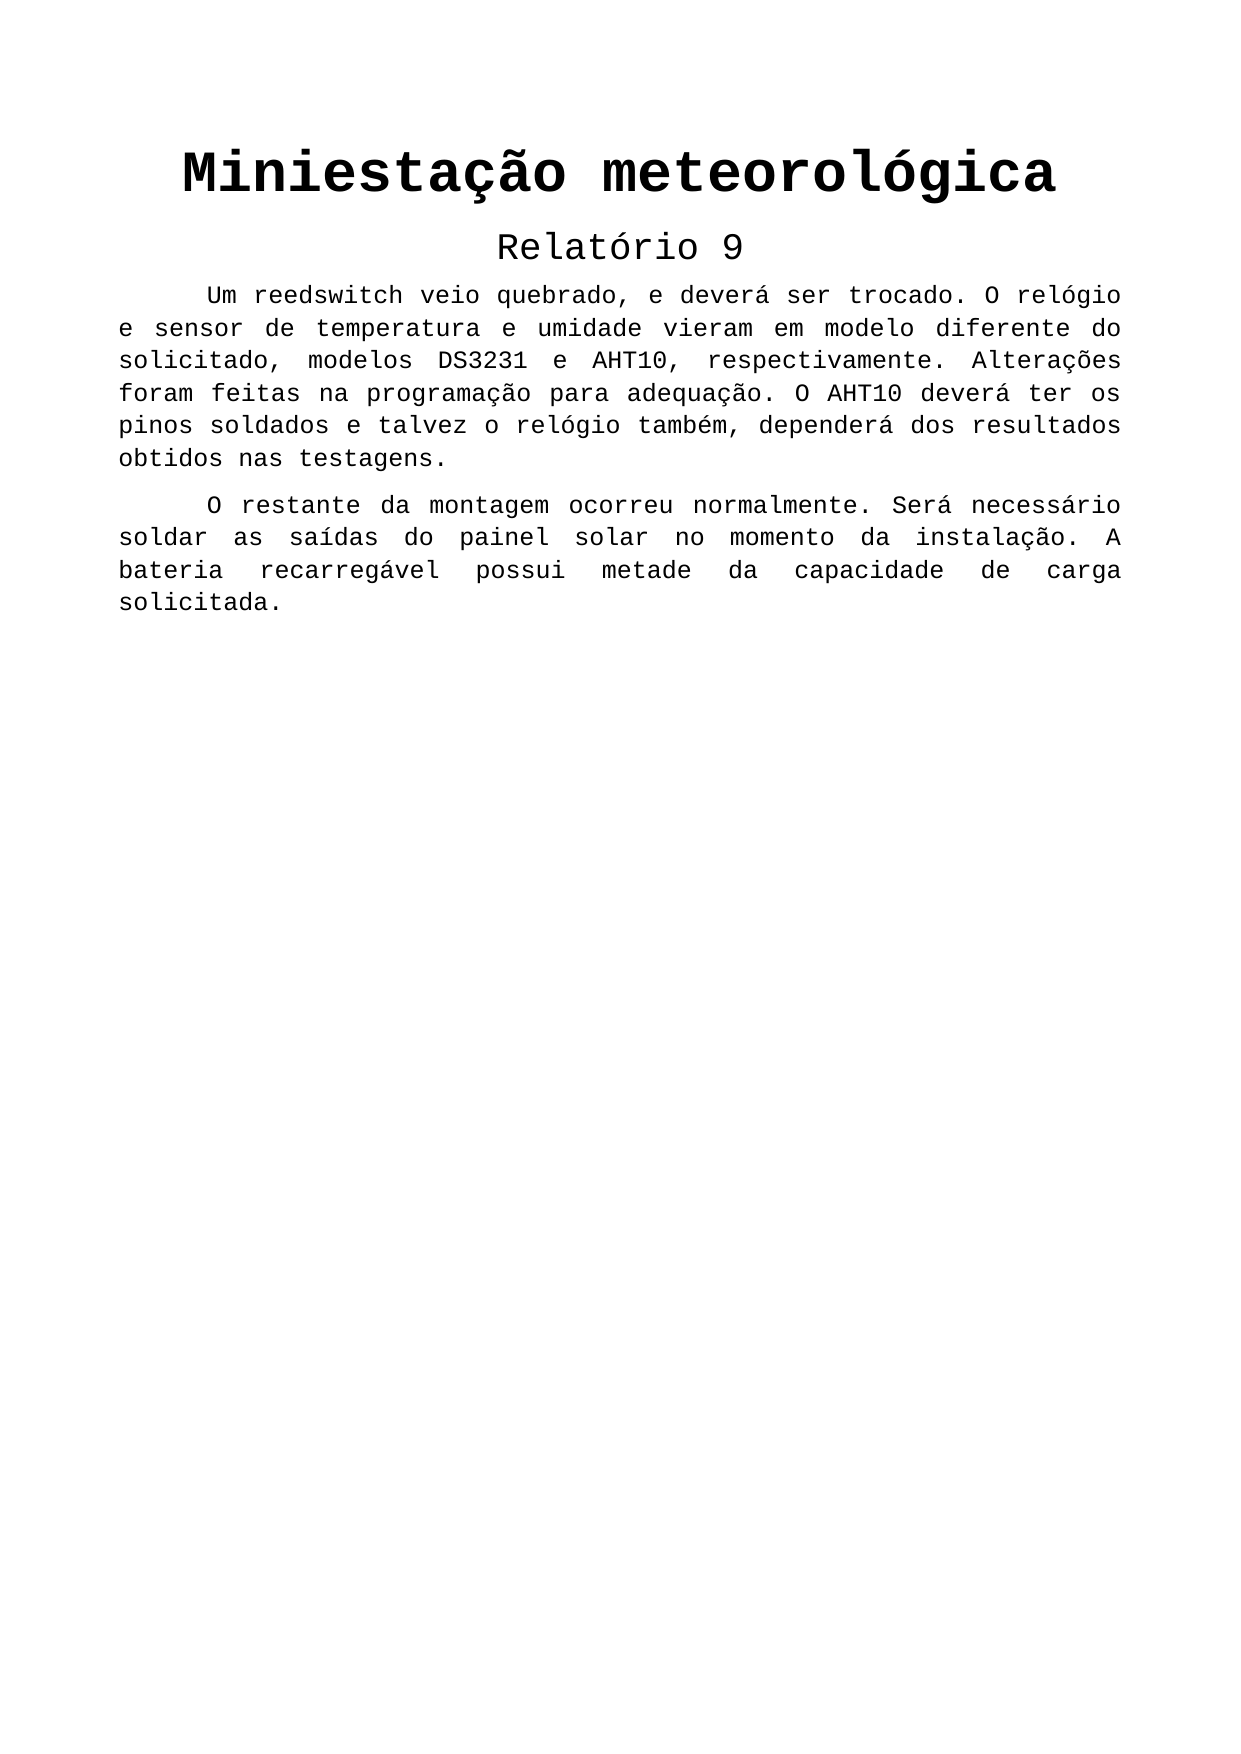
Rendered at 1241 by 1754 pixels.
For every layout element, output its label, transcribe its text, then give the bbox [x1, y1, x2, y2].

text Um reedswitch veio quebrado, e deverá ser trocado. O relógio e sensor de temperatura e umidade vieram em modelo diferente do solicitado, modelos DS3231 e AHT10, respectivamente. Alterações foram feitas na programação para adequação. O AHT10 deverá ter os pinos soldados e talvez o relógio também, dependerá dos resultados obtidos nas testagens. [118, 283, 1122, 474]
title Miniestação meteorológica [118, 143, 1122, 209]
subtitle Relatório 9 [118, 228, 1122, 270]
text O restante da montagem ocorreu normalmente. Será necessário soldar as saídas do painel solar no momento da instalação. A bateria recarregável possui metade da capacidade de carga solicitada. [118, 492, 1122, 618]
